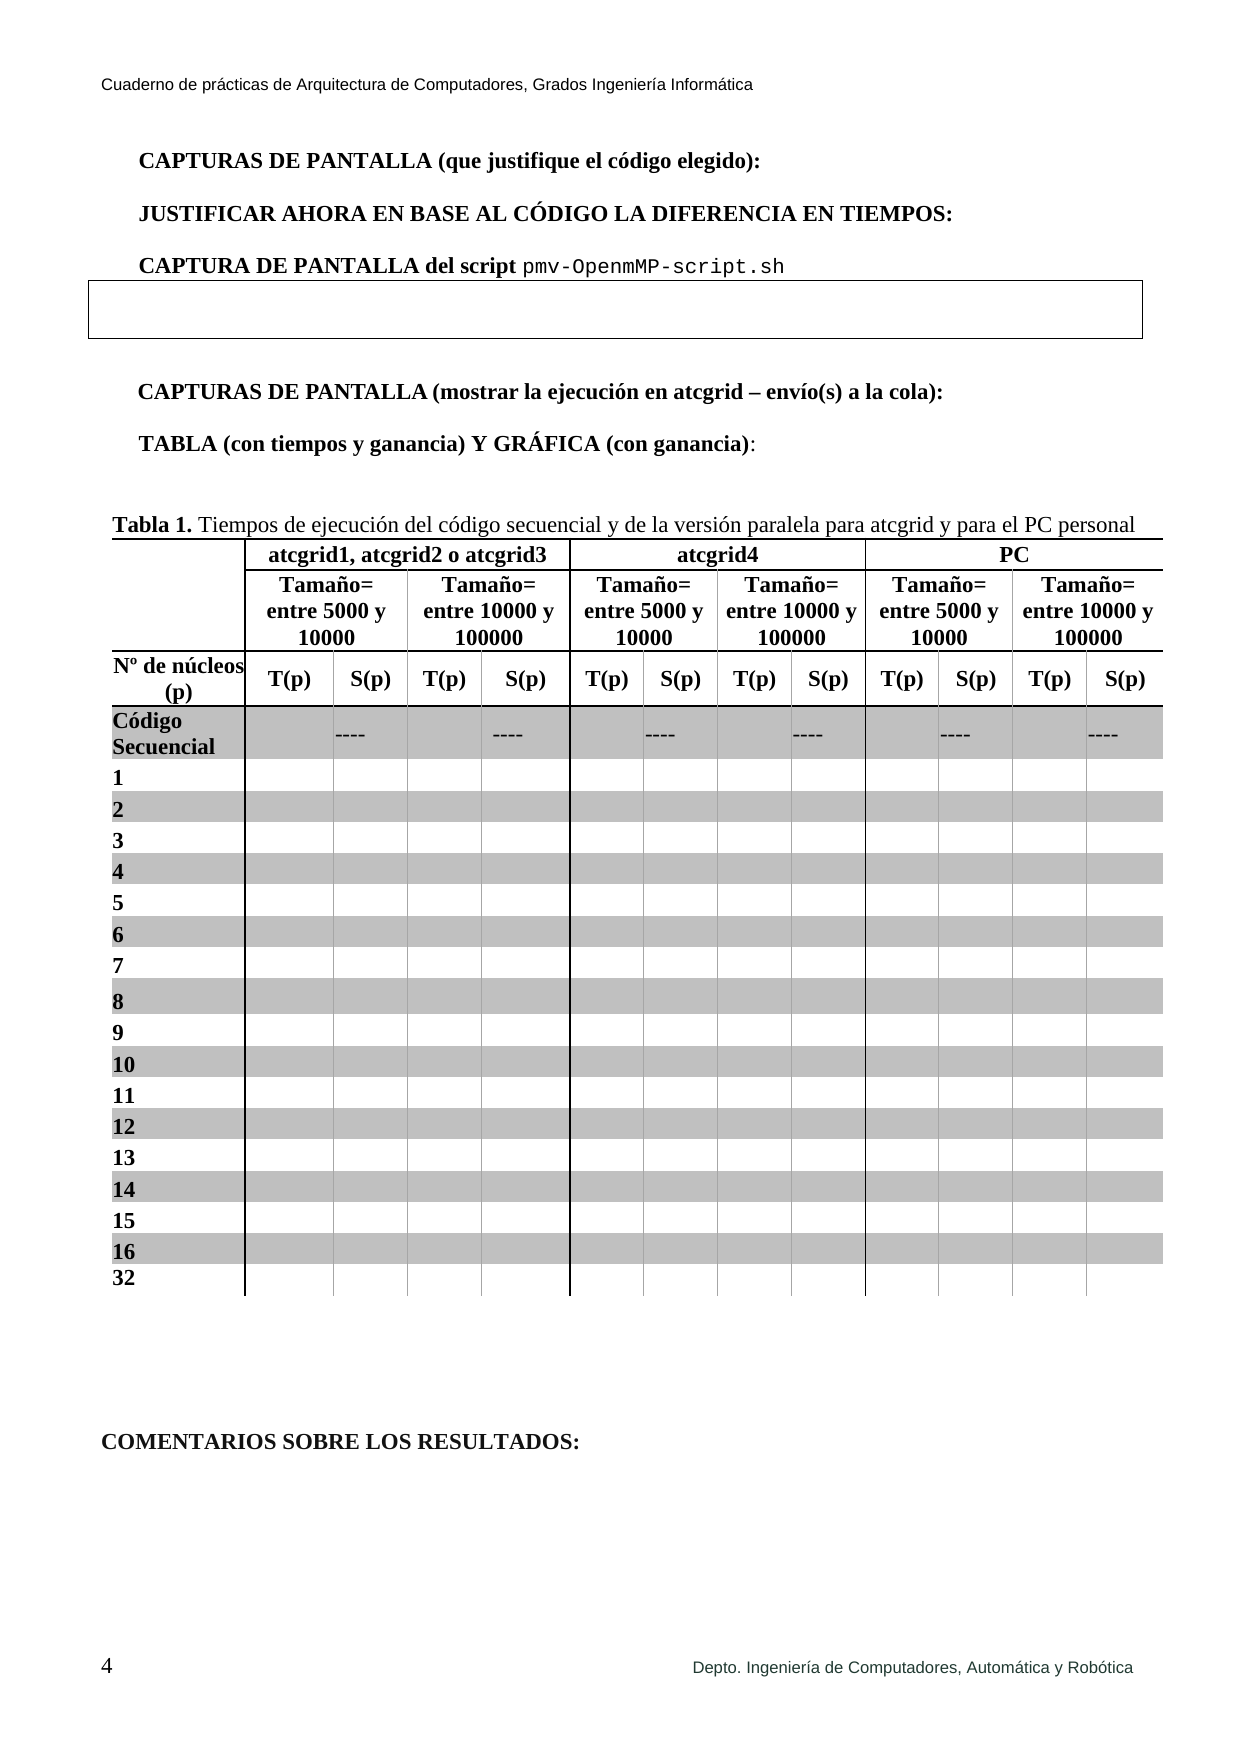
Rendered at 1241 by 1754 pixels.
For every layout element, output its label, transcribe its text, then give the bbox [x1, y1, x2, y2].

table_cell [334, 885, 407, 916]
table_cell [571, 1140, 643, 1171]
table_cell Nº de núcleos (p) [112, 652, 244, 705]
table_cell [718, 1140, 791, 1171]
table_cell [482, 978, 569, 1014]
table_cell [112, 570, 244, 650]
table_cell [246, 853, 333, 884]
table_cell [866, 791, 938, 822]
table_cell [1013, 791, 1086, 822]
table_cell 5 [112, 885, 244, 916]
table_cell [718, 947, 791, 978]
table_cell [866, 916, 938, 947]
table_cell ---- [792, 707, 865, 759]
table_cell [644, 1171, 717, 1202]
table_cell [1087, 791, 1163, 822]
table_cell [1087, 1171, 1163, 1202]
table_cell [408, 1265, 481, 1296]
table_cell [792, 1202, 865, 1233]
table_cell T(p) [718, 652, 791, 705]
table_cell [939, 760, 1012, 791]
table_cell [1087, 1140, 1163, 1171]
table_cell [246, 978, 333, 1014]
table_cell [939, 1265, 1012, 1296]
table_cell [482, 1233, 569, 1264]
table_cell [792, 760, 865, 791]
table_cell [246, 947, 333, 978]
table_cell [939, 916, 1012, 947]
table_cell [334, 1171, 407, 1202]
table_cell [718, 1108, 791, 1139]
table_cell 4 [112, 853, 244, 884]
table_cell [866, 1265, 938, 1296]
table_cell [644, 947, 717, 978]
text CAPTURAS DE PANTALLA (que justifique el código elegido): [138, 147, 1143, 173]
table_cell [246, 791, 333, 822]
table_cell [408, 1015, 481, 1046]
table_cell [792, 1077, 865, 1108]
table_cell [792, 1108, 865, 1139]
table_cell [1013, 707, 1086, 759]
table_cell [1013, 853, 1086, 884]
table_cell [334, 1265, 407, 1296]
table_cell [408, 1202, 481, 1233]
table_cell [246, 760, 333, 791]
table_cell T(p) [408, 652, 481, 705]
table_cell [334, 1140, 407, 1171]
table_cell [571, 1265, 643, 1296]
table_cell [718, 791, 791, 822]
table_cell [101, 538, 244, 1296]
table_cell [939, 978, 1012, 1014]
table_cell [408, 1233, 481, 1264]
table_cell [866, 853, 938, 884]
table_cell [939, 1233, 1012, 1264]
table_cell [571, 1171, 643, 1202]
table_cell [718, 1233, 791, 1264]
table_cell S(p) [939, 652, 1012, 705]
table_cell [408, 707, 481, 759]
table_cell [792, 947, 865, 978]
table_cell S(p) [1087, 652, 1163, 705]
table_cell T(p) [866, 652, 938, 705]
table_cell [571, 978, 643, 1014]
table_cell [866, 1233, 938, 1264]
table_cell [571, 1046, 643, 1077]
table_cell [644, 791, 717, 822]
table_cell [482, 1077, 569, 1108]
table_cell 13 [112, 1140, 244, 1171]
table_cell ---- [644, 707, 717, 759]
table_header [89, 281, 1142, 338]
table_cell [334, 760, 407, 791]
text JUSTIFICAR AHORA EN BASE AL CÓDIGO LA DIFERENCIA EN TIEMPOS: [138, 199, 1143, 226]
table_cell [939, 1046, 1012, 1077]
table_cell [866, 947, 938, 978]
table_cell [792, 1046, 865, 1077]
table_cell [644, 1108, 717, 1139]
table_cell [1087, 1233, 1163, 1264]
table_cell [718, 885, 791, 916]
table_cell [334, 822, 407, 853]
table_cell [408, 853, 481, 884]
table_cell [1013, 1046, 1086, 1077]
table_header PC [866, 540, 1163, 569]
table_cell [482, 947, 569, 978]
table_cell [482, 916, 569, 947]
table_cell T(p) [1013, 652, 1086, 705]
table_cell [866, 707, 938, 759]
table_cell Código Secuencial [112, 707, 244, 759]
table_cell [1013, 1171, 1086, 1202]
table_cell [718, 1046, 791, 1077]
table_cell [1087, 1046, 1163, 1077]
table_cell 32 [112, 1265, 244, 1296]
text CAPTURAS DE PANTALLA (mostrar la ejecución en atcgrid – envío(s) a la cola): [101, 378, 1143, 404]
table_cell [571, 916, 643, 947]
table_cell [1013, 1233, 1086, 1264]
table_cell [792, 1140, 865, 1171]
table_cell [334, 853, 407, 884]
table_cell [1013, 916, 1086, 947]
table_cell T(p) [571, 652, 643, 705]
table_cell [866, 760, 938, 791]
table_cell [408, 822, 481, 853]
table_cell [939, 1015, 1012, 1046]
table_cell T(p) [246, 652, 333, 705]
table_cell [482, 1171, 569, 1202]
table_cell [644, 1202, 717, 1233]
table_cell [718, 1077, 791, 1108]
table_cell [334, 1202, 407, 1233]
table_cell 9 [112, 1015, 244, 1046]
table_cell [939, 1140, 1012, 1171]
table_cell [1087, 1108, 1163, 1139]
table_cell [866, 1077, 938, 1108]
table_cell [866, 1140, 938, 1171]
table_cell [408, 1140, 481, 1171]
table_cell S(p) [644, 652, 717, 705]
table_cell [246, 916, 333, 947]
table_cell [1013, 760, 1086, 791]
table_cell [644, 1265, 717, 1296]
table_cell [246, 1077, 333, 1108]
table_cell [792, 885, 865, 916]
table_cell [644, 916, 717, 947]
table_cell [482, 1265, 569, 1296]
table_cell [792, 853, 865, 884]
table_cell [334, 1077, 407, 1108]
table_cell [939, 1077, 1012, 1108]
table_cell 2 [112, 791, 244, 822]
text COMENTARIOS SOBRE LOS RESULTADOS: [101, 1428, 1143, 1454]
table_cell [792, 1015, 865, 1046]
table_cell [939, 822, 1012, 853]
table_cell [246, 1202, 333, 1233]
table_cell Tamaño= entre 10000 y 100000 [718, 571, 865, 650]
table_cell [644, 1233, 717, 1264]
table_cell S(p) [792, 652, 865, 705]
table_cell [1087, 1202, 1163, 1233]
table_cell 3 [112, 822, 244, 853]
table_cell [1013, 978, 1086, 1014]
table_cell 8 [112, 978, 244, 1014]
table_cell [644, 1140, 717, 1171]
table_cell [571, 1233, 643, 1264]
table_cell [246, 822, 333, 853]
table_cell [1013, 1140, 1086, 1171]
table_cell Tamaño= entre 10000 y 100000 [1013, 571, 1163, 650]
text CAPTURA DE PANTALLA del script pmv-OpenmMP-script.sh [138, 252, 1143, 280]
table_cell 6 [112, 916, 244, 947]
table_cell Tamaño= entre 5000 y 10000 [866, 571, 1012, 650]
table_cell [939, 1108, 1012, 1139]
table_cell [408, 791, 481, 822]
table_cell [408, 760, 481, 791]
table_header Tabla 1. Tiempos de ejecución del código secuencial y de la versión paralela para atcgrid y para el PC personal [101, 511, 1164, 537]
table_cell [939, 947, 1012, 978]
table_cell [482, 1140, 569, 1171]
table_cell [408, 916, 481, 947]
table_cell [571, 1015, 643, 1046]
table_cell [939, 853, 1012, 884]
table_cell Tamaño= entre 10000 y 100000 [408, 571, 569, 650]
table_cell [644, 1015, 717, 1046]
table_cell [571, 791, 643, 822]
table_cell [939, 1202, 1012, 1233]
text TABLA (con tiempos y ganancia) Y GRÁFICA (con ganancia): [138, 430, 1143, 457]
table_cell [571, 1202, 643, 1233]
table_cell ---- [334, 707, 407, 759]
table_cell [482, 1202, 569, 1233]
table_cell [866, 1202, 938, 1233]
table_cell [866, 1108, 938, 1139]
table_cell [246, 1140, 333, 1171]
table_cell [408, 885, 481, 916]
table_cell [792, 791, 865, 822]
table_cell [482, 1015, 569, 1046]
table_cell [246, 1233, 333, 1264]
table_cell [571, 885, 643, 916]
table_cell [718, 1265, 791, 1296]
table_cell [1013, 1108, 1086, 1139]
table_cell [408, 1077, 481, 1108]
table_cell [1087, 1265, 1163, 1296]
table_header atcgrid4 [571, 540, 865, 569]
table_cell [482, 885, 569, 916]
table_cell [246, 1265, 333, 1296]
table_cell [718, 978, 791, 1014]
table_cell [408, 978, 481, 1014]
table_cell [1013, 885, 1086, 916]
table_cell [482, 1046, 569, 1077]
table_cell [482, 822, 569, 853]
table_cell [866, 1171, 938, 1202]
table_cell [334, 1233, 407, 1264]
table_cell S(p) [482, 652, 569, 705]
table_cell [718, 916, 791, 947]
table_cell [939, 885, 1012, 916]
table_cell ---- [939, 707, 1012, 759]
table_cell [1013, 1077, 1086, 1108]
table_cell [571, 760, 643, 791]
table_cell [1013, 1202, 1086, 1233]
table_cell [571, 1077, 643, 1108]
table_cell [334, 1015, 407, 1046]
table_cell [571, 947, 643, 978]
table_header [112, 540, 244, 569]
table_cell [1087, 1015, 1163, 1046]
table_cell [792, 1265, 865, 1296]
table_cell ---- [482, 707, 569, 759]
table_cell [571, 853, 643, 884]
table_cell [866, 1046, 938, 1077]
table_cell 14 [112, 1171, 244, 1202]
table_cell [718, 760, 791, 791]
table_cell [1087, 978, 1163, 1014]
table_cell 15 [112, 1202, 244, 1233]
table_cell [718, 707, 791, 759]
table_cell 7 [112, 947, 244, 978]
table_cell [334, 947, 407, 978]
table_cell [792, 1171, 865, 1202]
table_cell [571, 822, 643, 853]
table_cell [334, 791, 407, 822]
table_cell [718, 1171, 791, 1202]
table_cell [246, 1015, 333, 1046]
table_cell [718, 853, 791, 884]
table_cell [334, 1046, 407, 1077]
table_cell [792, 1233, 865, 1264]
table_cell [246, 707, 333, 759]
table_cell 1 [112, 760, 244, 791]
table_cell [1013, 822, 1086, 853]
table_cell [246, 1171, 333, 1202]
table_cell [644, 1046, 717, 1077]
table_cell S(p) [334, 652, 407, 705]
table_cell [644, 978, 717, 1014]
table_cell [334, 916, 407, 947]
table_cell [1087, 885, 1163, 916]
table_cell Tamaño= entre 5000 y 10000 [571, 571, 717, 650]
table_cell [408, 947, 481, 978]
table_cell [334, 1108, 407, 1139]
table_cell [792, 822, 865, 853]
table_cell [644, 885, 717, 916]
table_cell [571, 1108, 643, 1139]
table_cell [334, 978, 407, 1014]
table_cell [1087, 853, 1163, 884]
table_cell [1013, 1265, 1086, 1296]
table_cell 10 [112, 1046, 244, 1077]
table_cell [482, 853, 569, 884]
table_cell [644, 853, 717, 884]
table_cell [939, 791, 1012, 822]
table_cell Tamaño= entre 5000 y 10000 [246, 571, 407, 650]
table_cell [866, 978, 938, 1014]
table_cell [1087, 760, 1163, 791]
table_cell [718, 1202, 791, 1233]
table_cell [408, 1171, 481, 1202]
table_cell [792, 916, 865, 947]
table_cell [482, 760, 569, 791]
table_cell [1087, 1077, 1163, 1108]
table_cell [792, 978, 865, 1014]
table_cell ---- [1087, 707, 1163, 759]
table_cell [939, 1171, 1012, 1202]
table_cell [482, 1108, 569, 1139]
table_header atcgrid1, atcgrid2 o atcgrid3 [246, 540, 569, 569]
table_cell 12 [112, 1108, 244, 1139]
table_cell [866, 885, 938, 916]
table_cell [571, 707, 643, 759]
table_cell [718, 822, 791, 853]
table_cell [482, 791, 569, 822]
table_cell [866, 822, 938, 853]
table_cell [246, 885, 333, 916]
table_cell [1087, 947, 1163, 978]
table_cell [1087, 822, 1163, 853]
table_cell [644, 822, 717, 853]
table_cell 16 [112, 1233, 244, 1264]
table_cell [246, 1046, 333, 1077]
table_cell [718, 1015, 791, 1046]
table_cell 11 [112, 1077, 244, 1108]
table_cell [644, 1077, 717, 1108]
table_cell [408, 1046, 481, 1077]
table_cell [1013, 947, 1086, 978]
table_cell [1087, 916, 1163, 947]
table_cell [1013, 1015, 1086, 1046]
table_cell [246, 1108, 333, 1139]
table_cell [866, 1015, 938, 1046]
table_cell [644, 760, 717, 791]
table_cell [408, 1108, 481, 1139]
